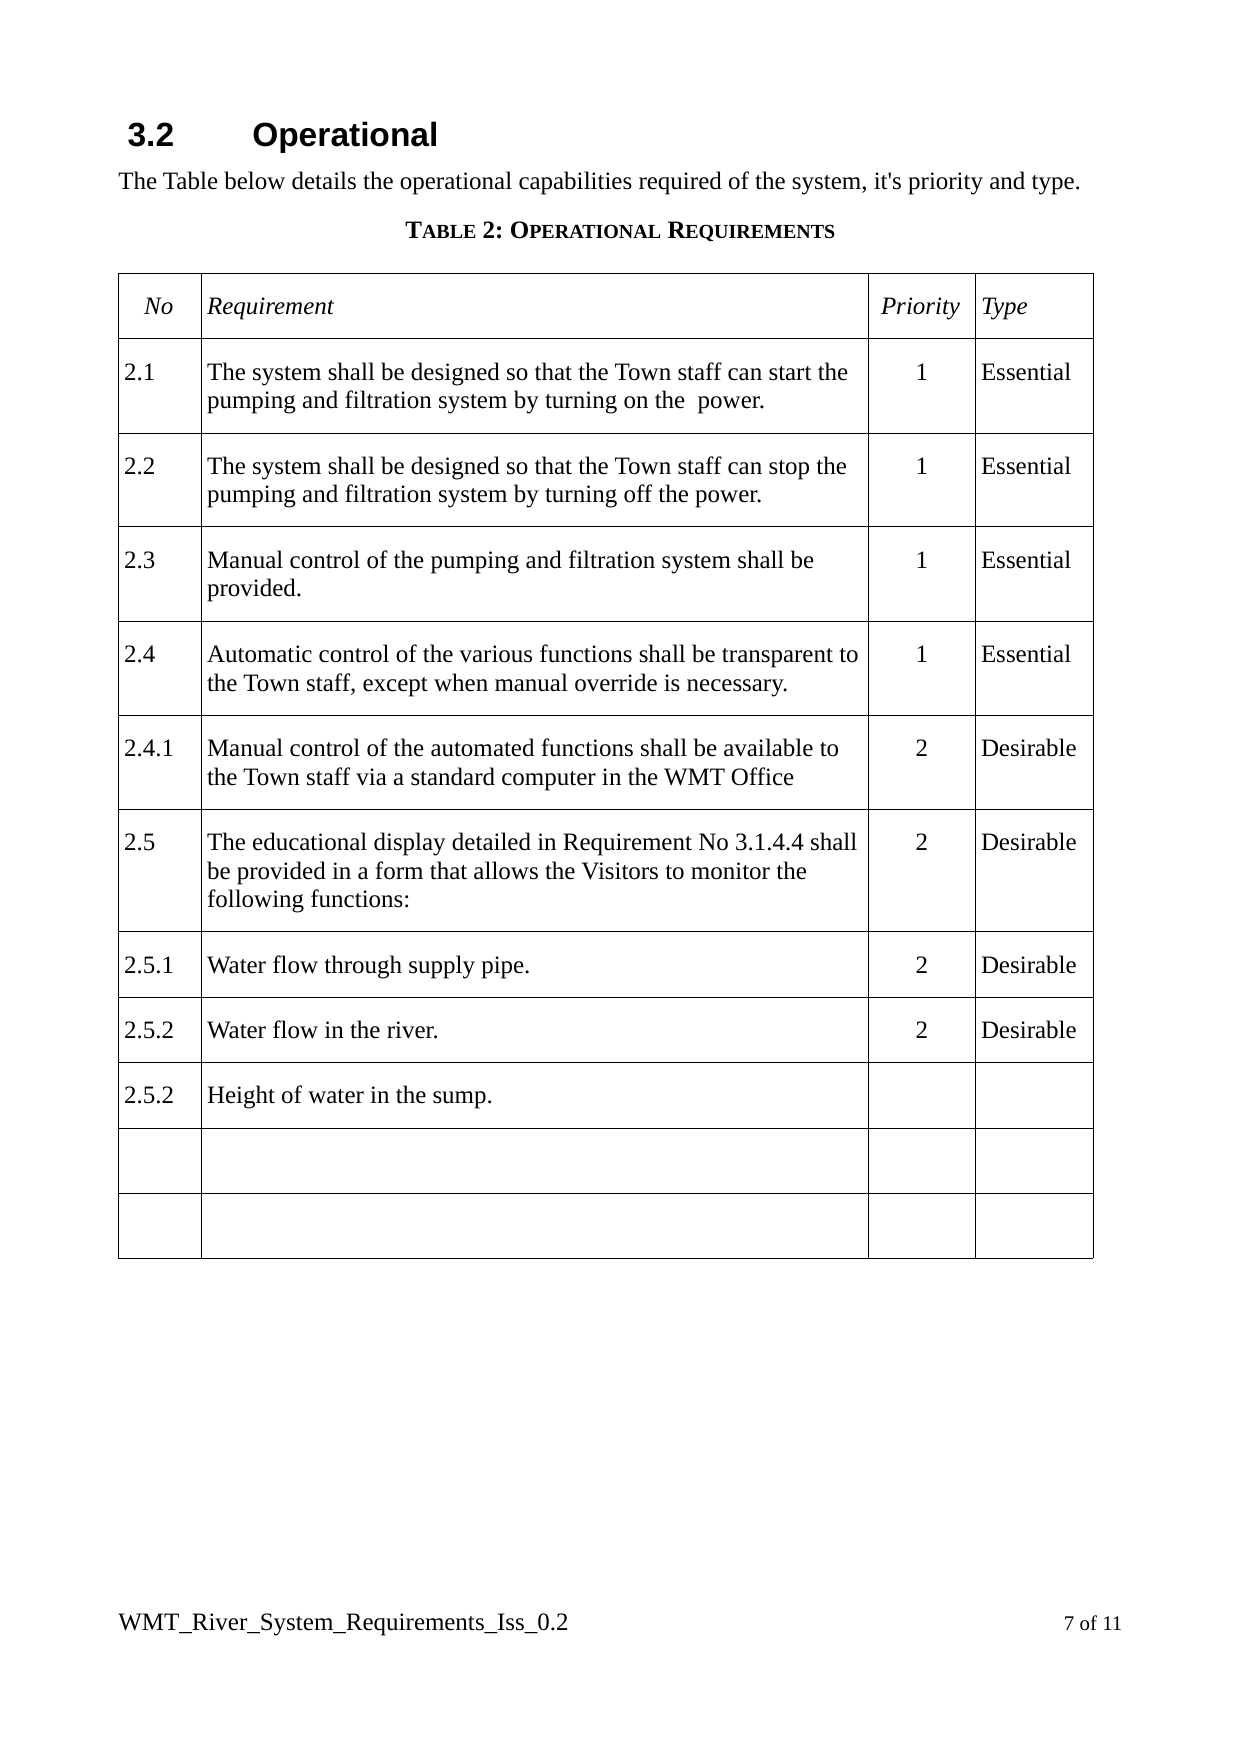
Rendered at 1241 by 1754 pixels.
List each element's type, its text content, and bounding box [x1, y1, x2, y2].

table_cell 2.5.2 [119, 1063, 201, 1127]
table_cell Essential [976, 339, 1093, 432]
table_cell [976, 1063, 1093, 1127]
table_cell 2 [869, 716, 975, 809]
table_header Type [976, 274, 1093, 338]
table_cell [869, 1129, 975, 1193]
table_header Requirement [202, 274, 868, 338]
table_cell The system shall be designed so that the Town staff can stop the pumping and filtration system by turning off the power. [202, 434, 868, 526]
table_cell Manual control of the pumping and filtration system shall be provided. [202, 527, 868, 621]
table_header Priority [869, 274, 975, 338]
table_cell 1 [869, 339, 975, 432]
table_cell [202, 1194, 868, 1258]
table_cell 2 [869, 810, 975, 931]
table_cell 2.2 [119, 434, 201, 526]
table_cell [119, 1194, 201, 1258]
table_cell Desirable [976, 932, 1093, 997]
table_cell Essential [976, 622, 1093, 714]
table_cell [869, 1063, 975, 1127]
table_cell [976, 1129, 1093, 1193]
text The Table below details the operational capabilities required of the system, it's priority and type. [118, 166, 1122, 195]
table_cell Water flow through supply pipe. [202, 932, 868, 997]
table_cell 2.4 [119, 622, 201, 714]
table_cell Desirable [976, 998, 1093, 1062]
table_cell 2 [869, 932, 975, 997]
table_cell Desirable [976, 810, 1093, 931]
table_cell [202, 1129, 868, 1193]
table_cell Desirable [976, 716, 1093, 809]
table_cell [869, 1194, 975, 1258]
table_cell Essential [976, 434, 1093, 526]
table_cell 2.5.2 [119, 998, 201, 1062]
table_cell [119, 1129, 201, 1193]
table_cell 2.1 [119, 339, 201, 432]
table_cell 2.5.1 [119, 932, 201, 997]
table_cell 2.4.1 [119, 716, 201, 809]
table_cell Automatic control of the various functions shall be transparent to the Town staff, except when manual override is necessary. [202, 622, 868, 714]
table_cell 1 [869, 434, 975, 526]
table_cell 2.5 [119, 810, 201, 931]
subtitle Operational [118, 115, 1122, 154]
table_cell 2 [869, 998, 975, 1062]
table_cell The educational display detailed in Requirement No 3.1.4.4 shall be provided in a form that allows the Visitors to monitor the following functions: [202, 810, 868, 931]
table_header No [119, 274, 201, 338]
table_cell Water flow in the river. [202, 998, 868, 1062]
table_cell Manual control of the automated functions shall be available to the Town staff via a standard computer in the WMT Office [202, 716, 868, 809]
table_cell Height of water in the sump. [202, 1063, 868, 1127]
table_cell [976, 1194, 1093, 1258]
table_cell The system shall be designed so that the Town staff can start the pumping and filtration system by turning on the power. [202, 339, 868, 432]
table_cell 1 [869, 527, 975, 621]
table_cell Essential [976, 527, 1093, 621]
table_cell 2.3 [119, 527, 201, 621]
subtitle Table 2: Operational Requirements [118, 216, 1122, 244]
table_cell 1 [869, 622, 975, 714]
